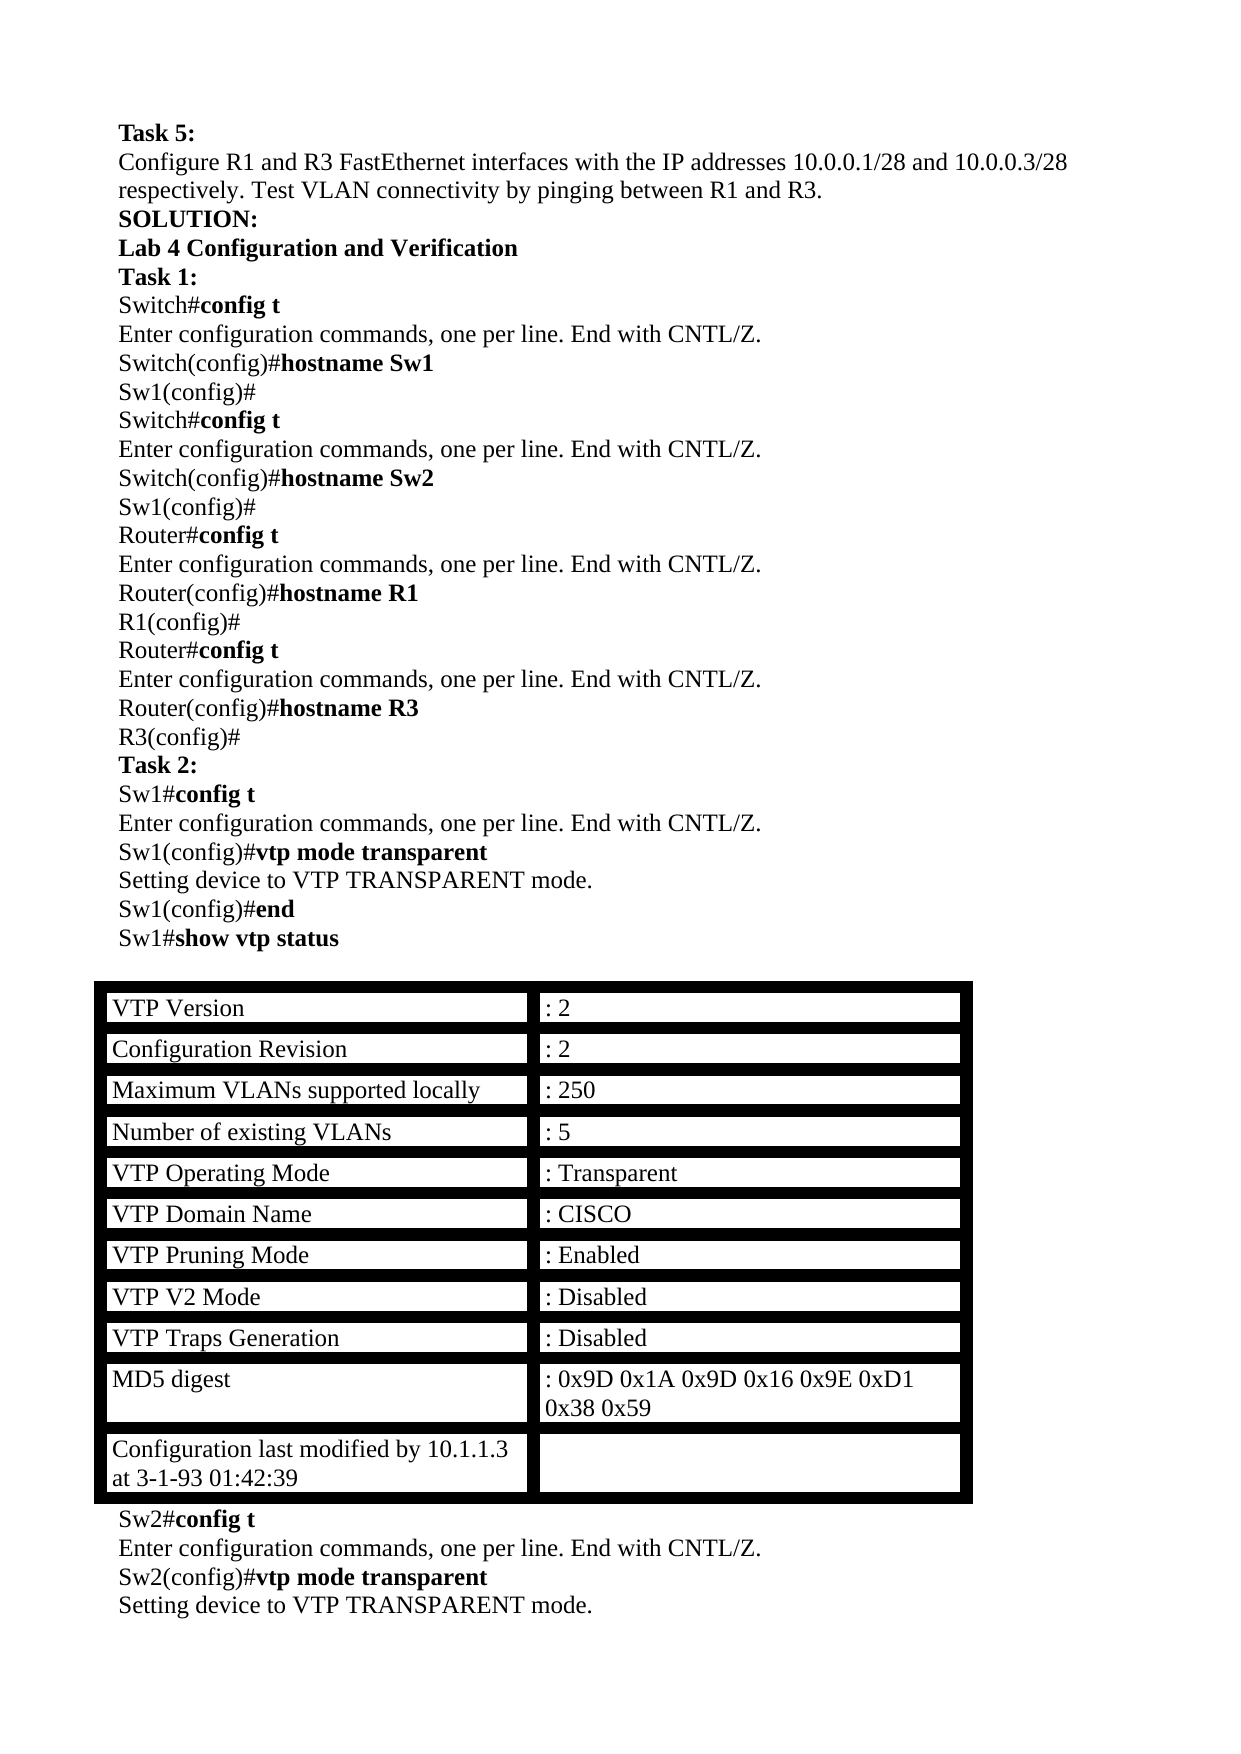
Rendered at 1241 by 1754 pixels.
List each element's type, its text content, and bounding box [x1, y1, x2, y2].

text Setting device to VTP TRANSPARENT mode. [118, 866, 1122, 894]
text Router(config)#hostname R3 [118, 693, 1122, 722]
table_cell VTP V2 Mode [107, 1282, 527, 1311]
text Task 5: [118, 118, 1122, 147]
text Sw1(config)#end [118, 894, 1122, 923]
table_cell [540, 1434, 960, 1492]
table_cell : Enabled [540, 1241, 960, 1269]
table_cell VTP Operating Mode [107, 1158, 527, 1187]
table_header : 2 [540, 993, 960, 1022]
text Switch(config)#hostname Sw2 [118, 463, 1122, 492]
text Enter configuration commands, one per line. End with CNTL/Z. [118, 434, 1122, 463]
text Switch#config t [118, 406, 1122, 434]
table_cell : 2 [540, 1034, 960, 1063]
text Enter configuration commands, one per line. End with CNTL/Z. [118, 664, 1122, 693]
text Configure R1 and R3 FastEthernet interfaces with the IP addresses 10.0.0.1/28 and 10.0.0.3/28 respectively. Test VLAN connectivity by pinging between R1 and R3. [118, 147, 1122, 204]
table_cell Configuration Revision [107, 1034, 527, 1063]
table_cell : 5 [540, 1117, 960, 1146]
table_cell : 250 [540, 1076, 960, 1104]
text Task 1: [118, 262, 1122, 291]
table_cell VTP Pruning Mode [107, 1241, 527, 1269]
text Sw1#config t [118, 779, 1122, 808]
text Router#config t [118, 636, 1122, 664]
text Enter configuration commands, one per line. End with CNTL/Z. [118, 1533, 1122, 1562]
text Enter configuration commands, one per line. End with CNTL/Z. [118, 549, 1122, 578]
table_cell : Disabled [540, 1282, 960, 1311]
text Sw2#config t [118, 1504, 1122, 1533]
text Switch(config)#hostname Sw1 [118, 348, 1122, 377]
table_cell Number of existing VLANs [107, 1117, 527, 1146]
text R1(config)# [118, 607, 1122, 636]
text Router(config)#hostname R1 [118, 578, 1122, 607]
table_header VTP Version [107, 993, 527, 1022]
text Setting device to VTP TRANSPARENT mode. [118, 1591, 1122, 1619]
text R3(config)# [118, 722, 1122, 751]
table_cell : Disabled [540, 1323, 960, 1352]
table_cell : CISCO [540, 1199, 960, 1228]
table_cell : Transparent [540, 1158, 960, 1187]
text Lab 4 Configuration and Verification [118, 233, 1122, 262]
table_cell VTP Domain Name [107, 1199, 527, 1228]
table_cell Configuration last modified by 10.1.1.3 at 3-1-93 01:42:39 [107, 1434, 527, 1492]
table_cell Maximum VLANs supported locally [107, 1076, 527, 1104]
text Enter configuration commands, one per line. End with CNTL/Z. [118, 808, 1122, 837]
text Sw2(config)#vtp mode transparent [118, 1562, 1122, 1591]
text Sw1(config)# [118, 377, 1122, 406]
text Sw1(config)#vtp mode transparent [118, 837, 1122, 866]
text Router#config t [118, 521, 1122, 549]
table_cell : 0x9D 0x1A 0x9D 0x16 0x9E 0xD1 0x38 0x59 [540, 1364, 960, 1422]
text Switch#config t [118, 291, 1122, 319]
text Task 2: [118, 751, 1122, 779]
table_cell MD5 digest [107, 1364, 527, 1422]
text SOLUTION: [118, 204, 1122, 233]
table_cell VTP Traps Generation [107, 1323, 527, 1352]
text Sw1#show vtp status [118, 923, 1122, 952]
text Sw1(config)# [118, 492, 1122, 521]
text Enter configuration commands, one per line. End with CNTL/Z. [118, 319, 1122, 348]
